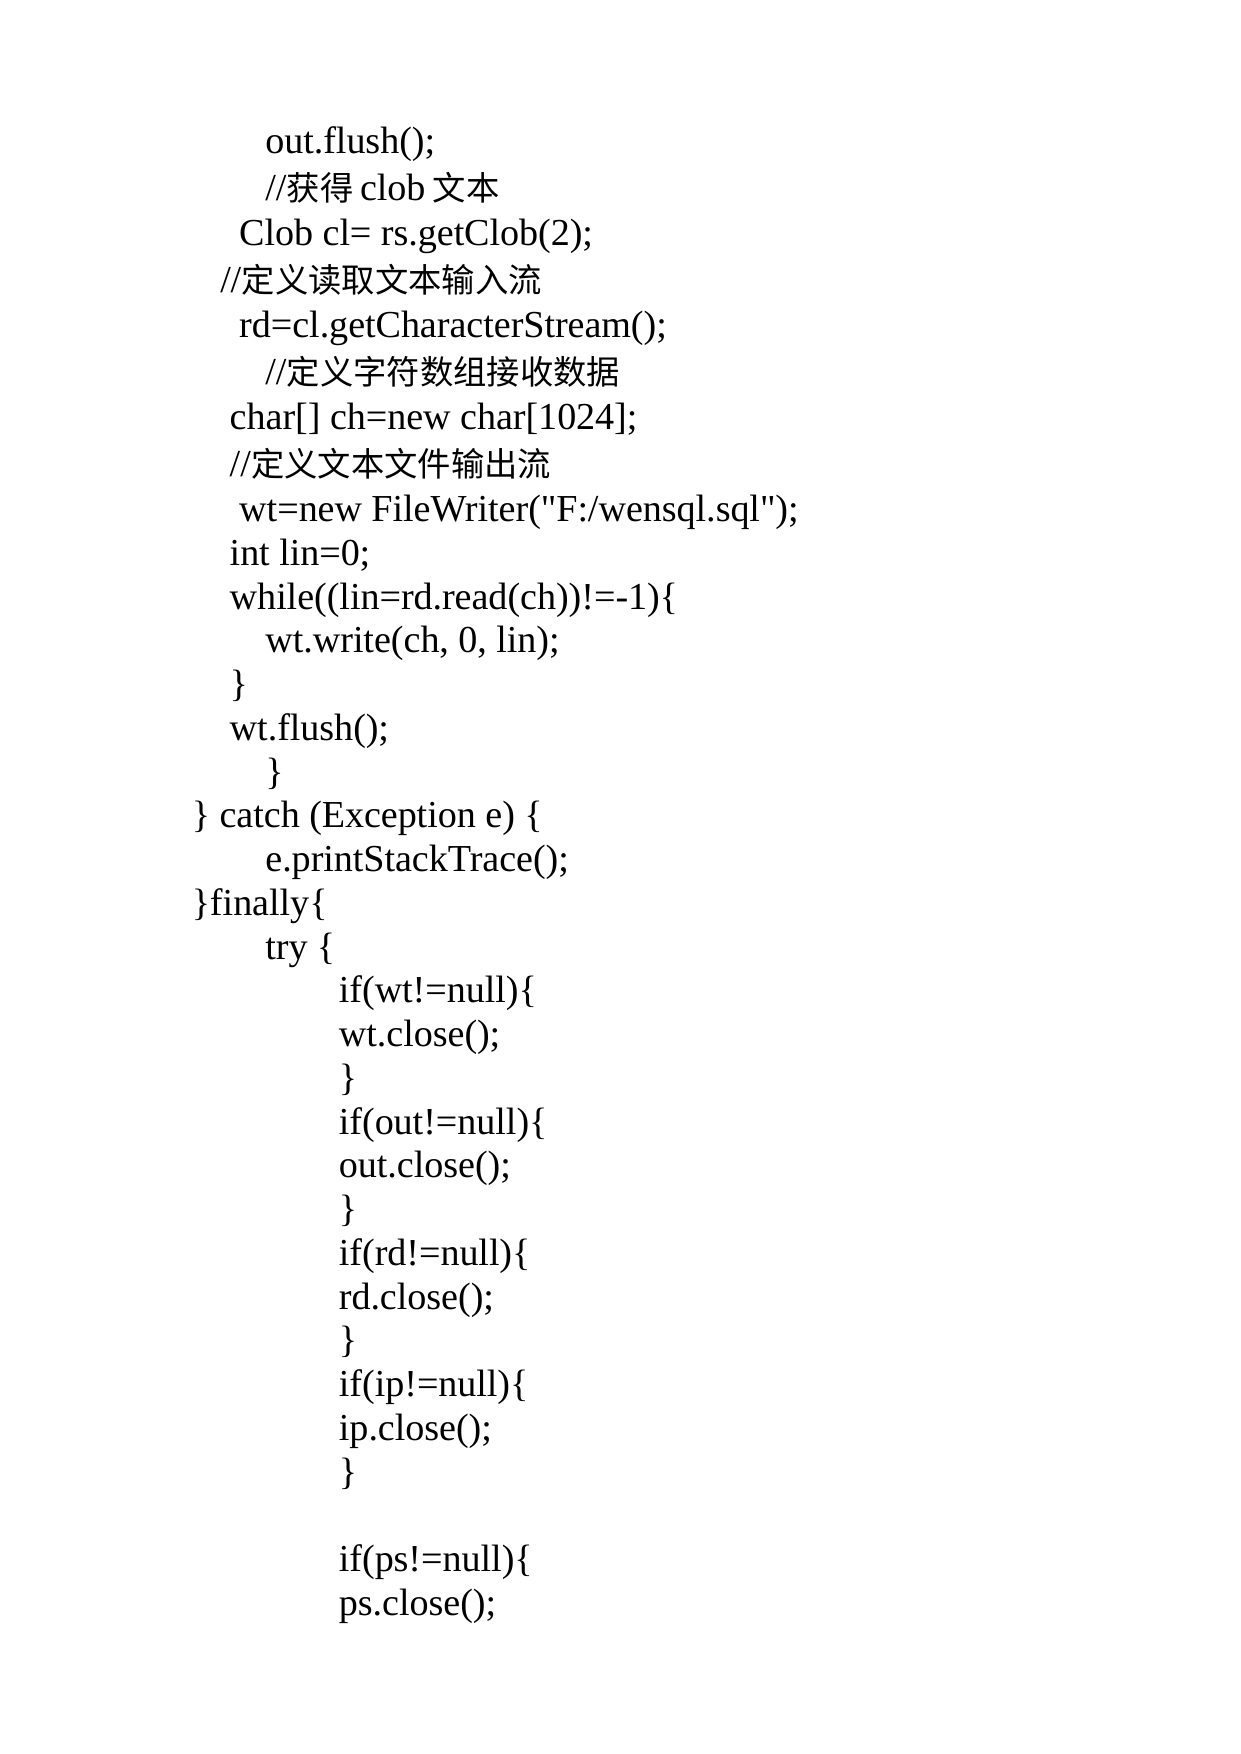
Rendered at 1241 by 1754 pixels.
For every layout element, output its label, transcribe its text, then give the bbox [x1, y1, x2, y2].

text } catch (Exception e) { [118, 792, 1122, 836]
text //定义字符数组接收数据 [118, 346, 1122, 394]
text out.flush(); [118, 118, 1122, 162]
text //定义读取文本输入流 [118, 254, 1122, 302]
text Clob cl= rs.getClob(2); [118, 210, 1122, 254]
text char[] ch=new char[1024]; [118, 394, 1122, 438]
text rd=cl.getCharacterStream(); [118, 302, 1122, 346]
text rd.close(); [118, 1273, 1122, 1317]
text //定义文本文件输出流 [118, 438, 1122, 486]
text } [118, 661, 1122, 705]
text ip.close(); [118, 1405, 1122, 1448]
text if(ip!=null){ [118, 1361, 1122, 1405]
text wt.write(ch, 0, lin); [118, 617, 1122, 661]
text if(rd!=null){ [118, 1230, 1122, 1273]
text } [118, 748, 1122, 792]
text while((lin=rd.read(ch))!=-1){ [118, 573, 1122, 617]
text if(ps!=null){ [118, 1536, 1122, 1580]
text if(out!=null){ [118, 1098, 1122, 1142]
text out.close(); [118, 1142, 1122, 1186]
text } [118, 1317, 1122, 1361]
text int lin=0; [118, 530, 1122, 573]
text e.printStackTrace(); [118, 836, 1122, 880]
text } [118, 1186, 1122, 1230]
text }finally{ [118, 880, 1122, 923]
text wt=new FileWriter("F:/wensql.sql"); [118, 486, 1122, 530]
text } [118, 1448, 1122, 1492]
text } [118, 1055, 1122, 1098]
text wt.flush(); [118, 705, 1122, 748]
text //获得clob文本 [118, 162, 1122, 210]
text if(wt!=null){ [118, 967, 1122, 1011]
text try { [118, 923, 1122, 967]
text wt.close(); [118, 1011, 1122, 1055]
text ps.close(); [118, 1580, 1122, 1623]
